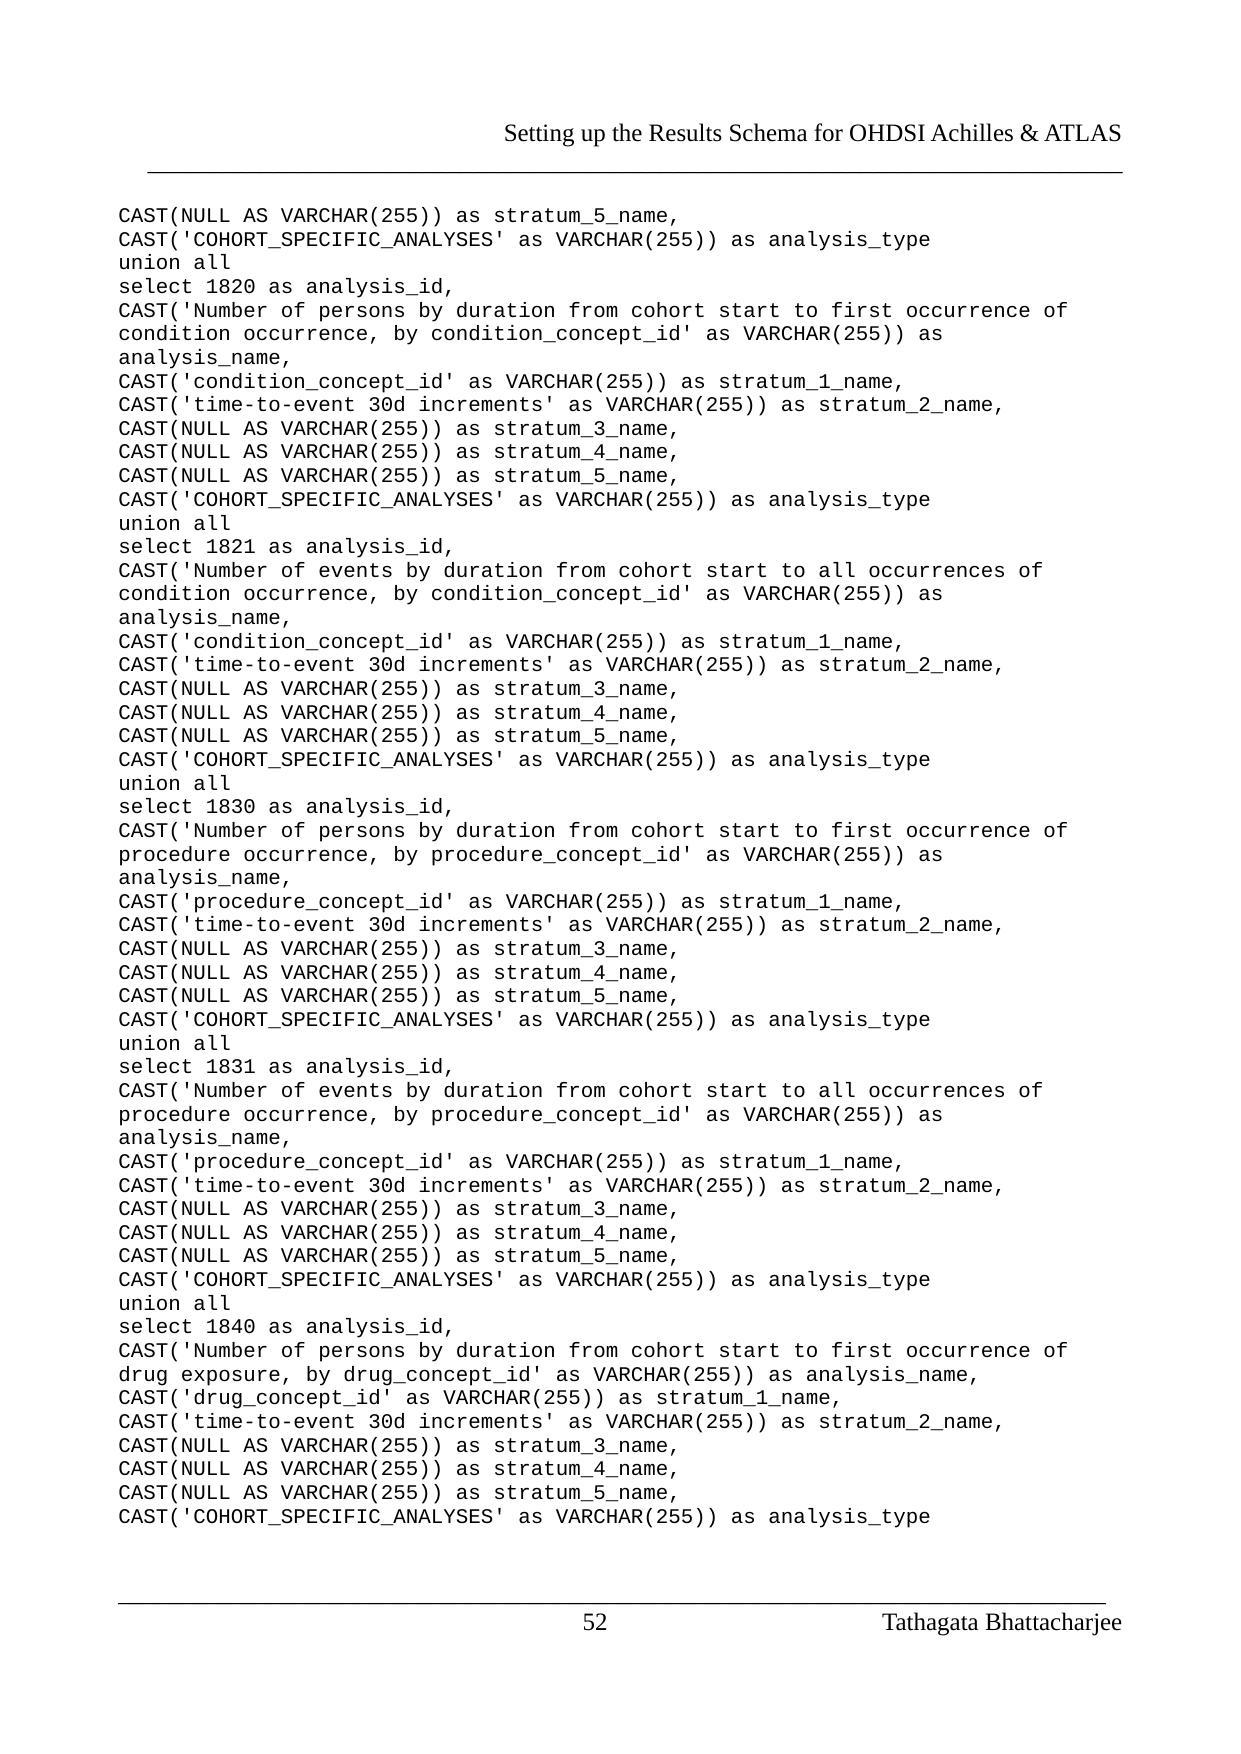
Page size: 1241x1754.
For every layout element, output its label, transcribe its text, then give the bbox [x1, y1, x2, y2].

text CAST('time-to-event 30d increments' as VARCHAR(255)) as stratum_2_name, [118, 1174, 1122, 1198]
text union all [118, 1033, 1122, 1056]
text CAST('Number of persons by duration from cohort start to first occurrence of drug exposure, by drug_concept_id' as VARCHAR(255)) as analysis_name, [118, 1340, 1122, 1387]
text CAST(NULL AS VARCHAR(255)) as stratum_4_name, [118, 1458, 1122, 1482]
text CAST(NULL AS VARCHAR(255)) as stratum_3_name, [118, 678, 1122, 702]
text CAST('COHORT_SPECIFIC_ANALYSES' as VARCHAR(255)) as analysis_type [118, 1506, 1122, 1529]
text CAST('COHORT_SPECIFIC_ANALYSES' as VARCHAR(255)) as analysis_type [118, 1009, 1122, 1033]
text CAST(NULL AS VARCHAR(255)) as stratum_5_name, [118, 465, 1122, 489]
text select 1831 as analysis_id, [118, 1056, 1122, 1080]
text CAST('condition_concept_id' as VARCHAR(255)) as stratum_1_name, [118, 371, 1122, 394]
text CAST('condition_concept_id' as VARCHAR(255)) as stratum_1_name, [118, 631, 1122, 654]
text CAST('procedure_concept_id' as VARCHAR(255)) as stratum_1_name, [118, 1151, 1122, 1174]
text CAST(NULL AS VARCHAR(255)) as stratum_3_name, [118, 1198, 1122, 1222]
text select 1840 as analysis_id, [118, 1316, 1122, 1340]
text CAST(NULL AS VARCHAR(255)) as stratum_3_name, [118, 1435, 1122, 1458]
text CAST(NULL AS VARCHAR(255)) as stratum_3_name, [118, 418, 1122, 442]
text CAST('procedure_concept_id' as VARCHAR(255)) as stratum_1_name, [118, 891, 1122, 914]
text CAST(NULL AS VARCHAR(255)) as stratum_4_name, [118, 962, 1122, 985]
text CAST('time-to-event 30d increments' as VARCHAR(255)) as stratum_2_name, [118, 394, 1122, 418]
text CAST('COHORT_SPECIFIC_ANALYSES' as VARCHAR(255)) as analysis_type [118, 489, 1122, 512]
text select 1820 as analysis_id, [118, 276, 1122, 300]
text CAST('COHORT_SPECIFIC_ANALYSES' as VARCHAR(255)) as analysis_type [118, 229, 1122, 252]
text CAST(NULL AS VARCHAR(255)) as stratum_4_name, [118, 702, 1122, 725]
text CAST(NULL AS VARCHAR(255)) as stratum_5_name, [118, 985, 1122, 1009]
text CAST('COHORT_SPECIFIC_ANALYSES' as VARCHAR(255)) as analysis_type [118, 1269, 1122, 1293]
text CAST('time-to-event 30d increments' as VARCHAR(255)) as stratum_2_name, [118, 914, 1122, 938]
text CAST('COHORT_SPECIFIC_ANALYSES' as VARCHAR(255)) as analysis_type [118, 749, 1122, 773]
text CAST('Number of persons by duration from cohort start to first occurrence of procedure occurrence, by procedure_concept_id' as VARCHAR(255)) as analysis_name, [118, 820, 1122, 891]
text CAST(NULL AS VARCHAR(255)) as stratum_3_name, [118, 938, 1122, 962]
text CAST('Number of events by duration from cohort start to all occurrences of condition occurrence, by condition_concept_id' as VARCHAR(255)) as analysis_name, [118, 560, 1122, 631]
text union all [118, 252, 1122, 276]
text CAST('Number of persons by duration from cohort start to first occurrence of condition occurrence, by condition_concept_id' as VARCHAR(255)) as analysis_name, [118, 300, 1122, 371]
text CAST(NULL AS VARCHAR(255)) as stratum_5_name, [118, 725, 1122, 749]
text CAST(NULL AS VARCHAR(255)) as stratum_4_name, [118, 442, 1122, 465]
text select 1830 as analysis_id, [118, 796, 1122, 820]
text CAST('drug_concept_id' as VARCHAR(255)) as stratum_1_name, [118, 1387, 1122, 1411]
text union all [118, 1293, 1122, 1316]
text select 1821 as analysis_id, [118, 536, 1122, 560]
text CAST(NULL AS VARCHAR(255)) as stratum_4_name, [118, 1222, 1122, 1246]
text CAST('Number of events by duration from cohort start to all occurrences of procedure occurrence, by procedure_concept_id' as VARCHAR(255)) as analysis_name, [118, 1080, 1122, 1151]
text CAST('time-to-event 30d increments' as VARCHAR(255)) as stratum_2_name, [118, 654, 1122, 678]
text union all [118, 773, 1122, 796]
text CAST('time-to-event 30d increments' as VARCHAR(255)) as stratum_2_name, [118, 1411, 1122, 1435]
text CAST(NULL AS VARCHAR(255)) as stratum_5_name, [118, 1482, 1122, 1506]
text CAST(NULL AS VARCHAR(255)) as stratum_5_name, [118, 205, 1122, 229]
text union all [118, 512, 1122, 536]
text CAST(NULL AS VARCHAR(255)) as stratum_5_name, [118, 1246, 1122, 1269]
